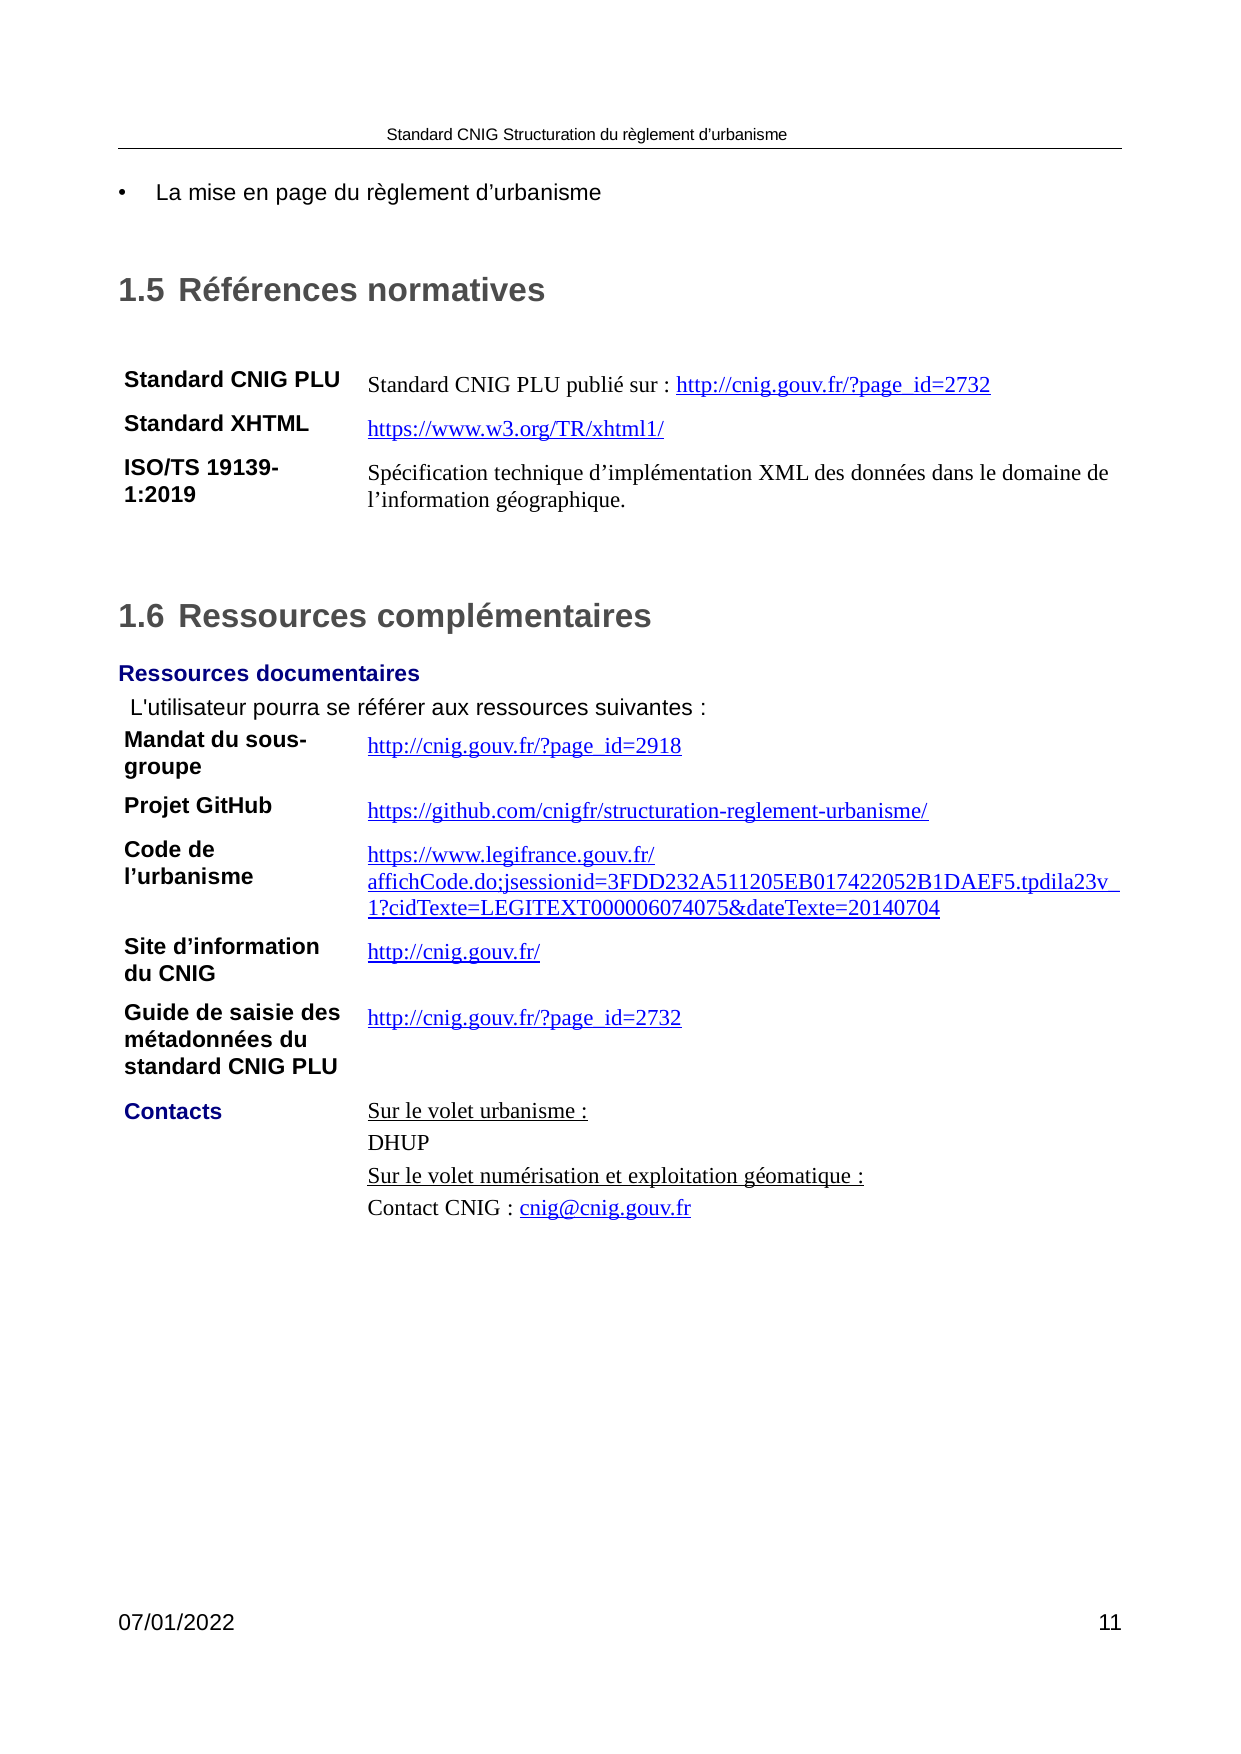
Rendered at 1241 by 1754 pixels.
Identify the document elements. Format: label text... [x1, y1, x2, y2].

list La mise en page du règlement d’urbanisme [118, 178, 1122, 206]
table_cell http://cnig.gouv.fr/?page_id=2732 [356, 992, 1122, 1085]
table_cell https://www.legifrance.gouv.fr/affichCode.do;jsessionid=3FDD232A511205EB017422052B1DAEF5.tpdila23v_1?cidTexte=LEGITEXT000006074075&dateTexte=20140704 [356, 830, 1122, 927]
table_cell Site d’information du CNIG [118, 927, 356, 992]
table_cell Projet GitHub [118, 786, 356, 829]
table_cell Contacts [118, 1085, 356, 1226]
subtitle Ressources complémentaires [118, 596, 1122, 634]
table_header Standard CNIG PLU publié sur : http://cnig.gouv.fr/?page_id=2732 [356, 360, 1122, 403]
table_cell Guide de saisie des métadonnées du standard CNIG PLU [118, 992, 356, 1085]
table_cell Standard XHTML [118, 404, 356, 447]
table_header http://cnig.gouv.fr/?page_id=2918 [356, 720, 1122, 786]
table_cell https://github.com/cnigfr/structuration-reglement-urbanisme/ [356, 786, 1122, 829]
table_cell ISO/TS 19139-1:2019 [118, 448, 356, 518]
table_header Standard CNIG PLU [118, 360, 356, 403]
table_header Mandat du sous-groupe [118, 720, 356, 786]
subtitle Ressources documentaires [118, 660, 1122, 687]
text L'utilisateur pourra se référer aux ressources suivantes : [130, 693, 1122, 720]
table_cell http://cnig.gouv.fr/ [356, 927, 1122, 992]
table_cell Sur le volet urbanisme : DHUP Sur le volet numérisation et exploitation géomatique : Contact CNIG : cnig@cnig.gouv.fr [356, 1085, 1122, 1226]
subtitle Références normatives [118, 270, 1122, 309]
table_cell Code de l’urbanisme [118, 830, 356, 927]
table_cell https://www.w3.org/TR/xhtml1/ [356, 404, 1122, 447]
table_cell Spécification technique d’implémentation XML des données dans le domaine de l’information géographique. [356, 448, 1122, 518]
